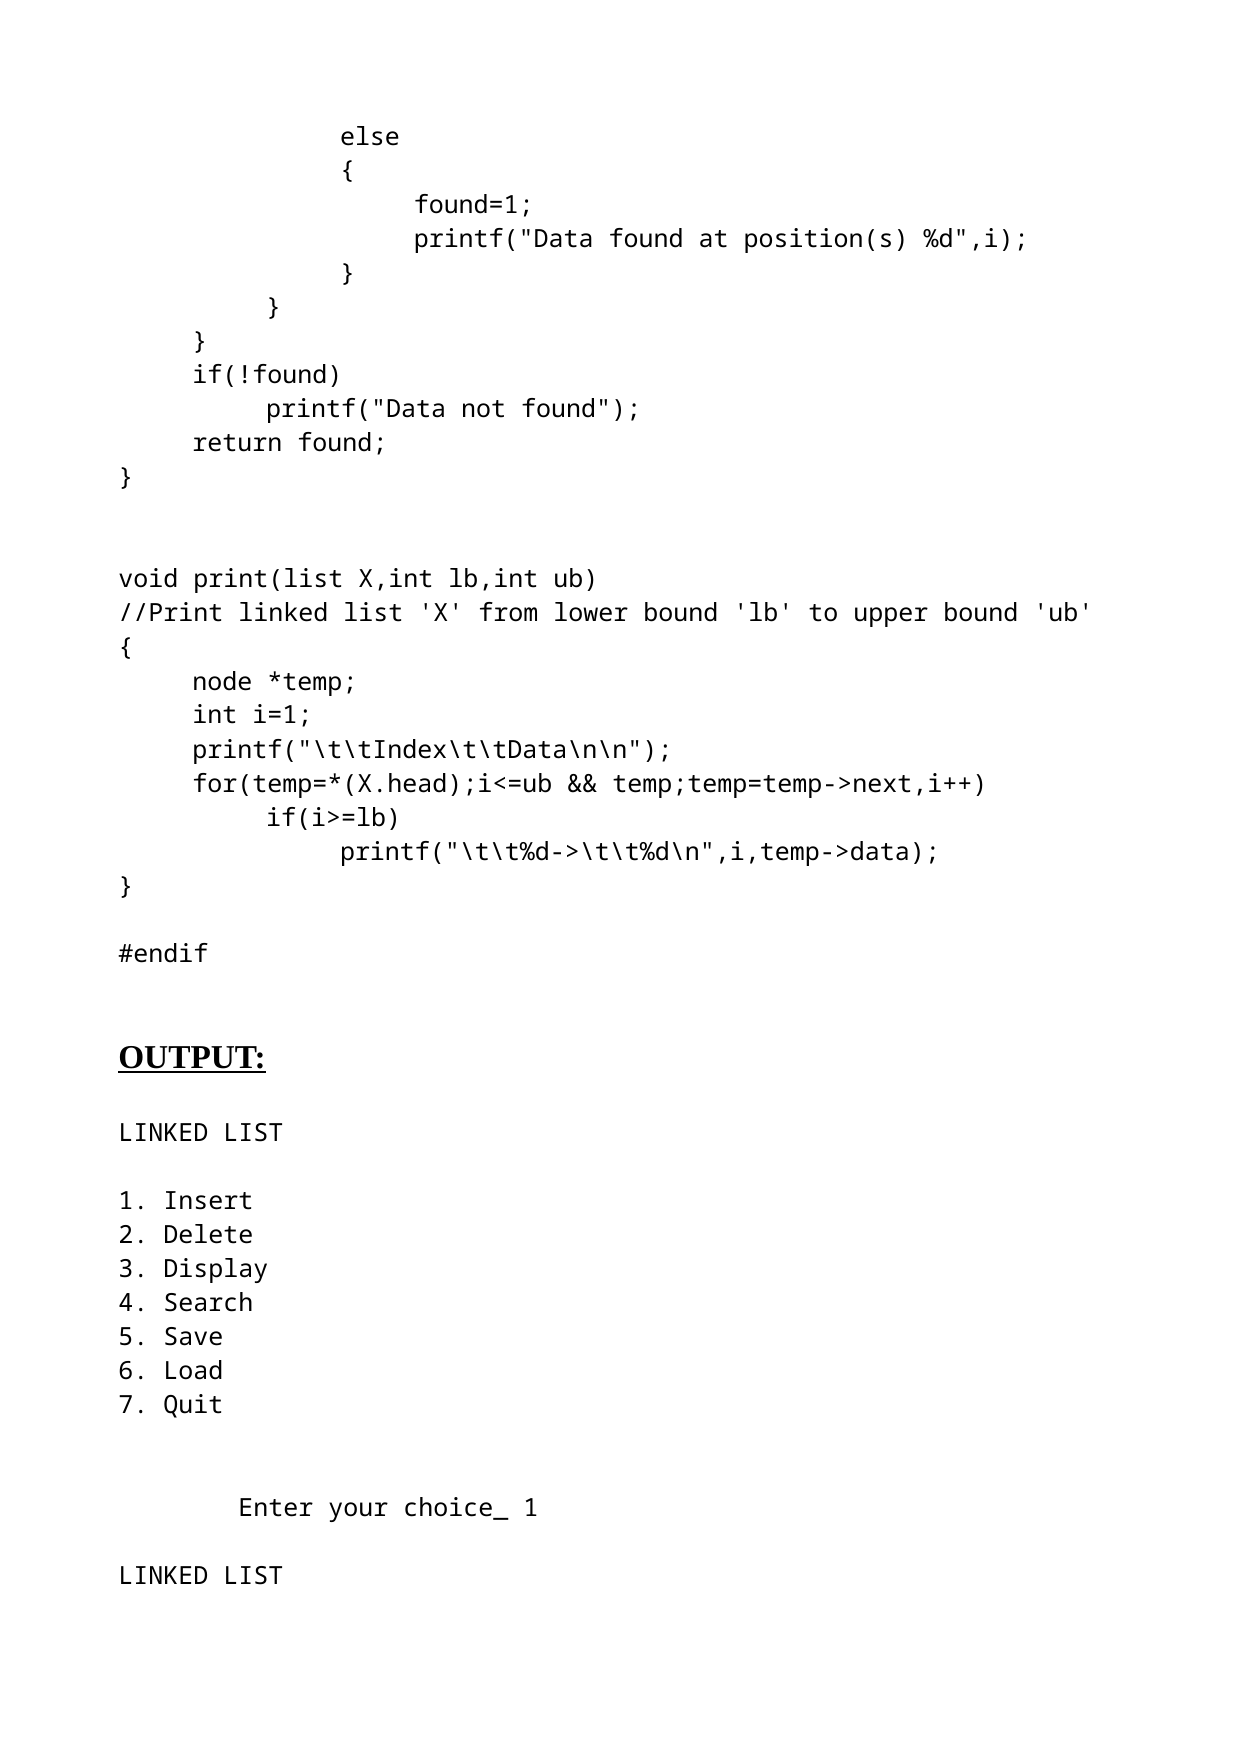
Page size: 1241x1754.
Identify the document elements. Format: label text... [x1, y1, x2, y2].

text void print(list X,int lb,int ub) [118, 561, 1122, 595]
text 2. Delete [118, 1217, 1122, 1251]
text } [118, 288, 1122, 322]
text else [118, 118, 1122, 152]
text LINKED LIST [118, 1557, 1122, 1591]
text } [118, 867, 1122, 902]
text 3. Display [118, 1251, 1122, 1285]
text LINKED LIST [118, 1114, 1122, 1148]
text 7. Quit [118, 1387, 1122, 1421]
text printf("Data found at position(s) %d",i); [118, 220, 1122, 254]
text return found; [118, 425, 1122, 459]
text Enter your choice_ 1 [118, 1489, 1122, 1523]
text if(!found) [118, 357, 1122, 391]
text 5. Save [118, 1319, 1122, 1353]
text printf("Data not found"); [118, 391, 1122, 425]
text node *temp; [118, 663, 1122, 697]
text OUTPUT: [118, 1038, 1122, 1076]
text //Print linked list 'X' from lower bound 'lb' to upper bound 'ub' [118, 595, 1122, 629]
text } [118, 254, 1122, 288]
text 4. Search [118, 1285, 1122, 1319]
text { [118, 629, 1122, 663]
text 1. Insert [118, 1183, 1122, 1217]
text 6. Load [118, 1353, 1122, 1387]
text printf("\t\t%d->\t\t%d\n",i,temp->data); [118, 833, 1122, 867]
text printf("\t\tIndex\t\tData\n\n"); [118, 731, 1122, 765]
text } [118, 459, 1122, 493]
text { [118, 152, 1122, 186]
text } [118, 322, 1122, 357]
text int i=1; [118, 697, 1122, 731]
text #endif [118, 936, 1122, 970]
text for(temp=*(X.head);i<=ub && temp;temp=temp->next,i++) [118, 765, 1122, 799]
text found=1; [118, 186, 1122, 220]
text if(i>=lb) [118, 799, 1122, 833]
